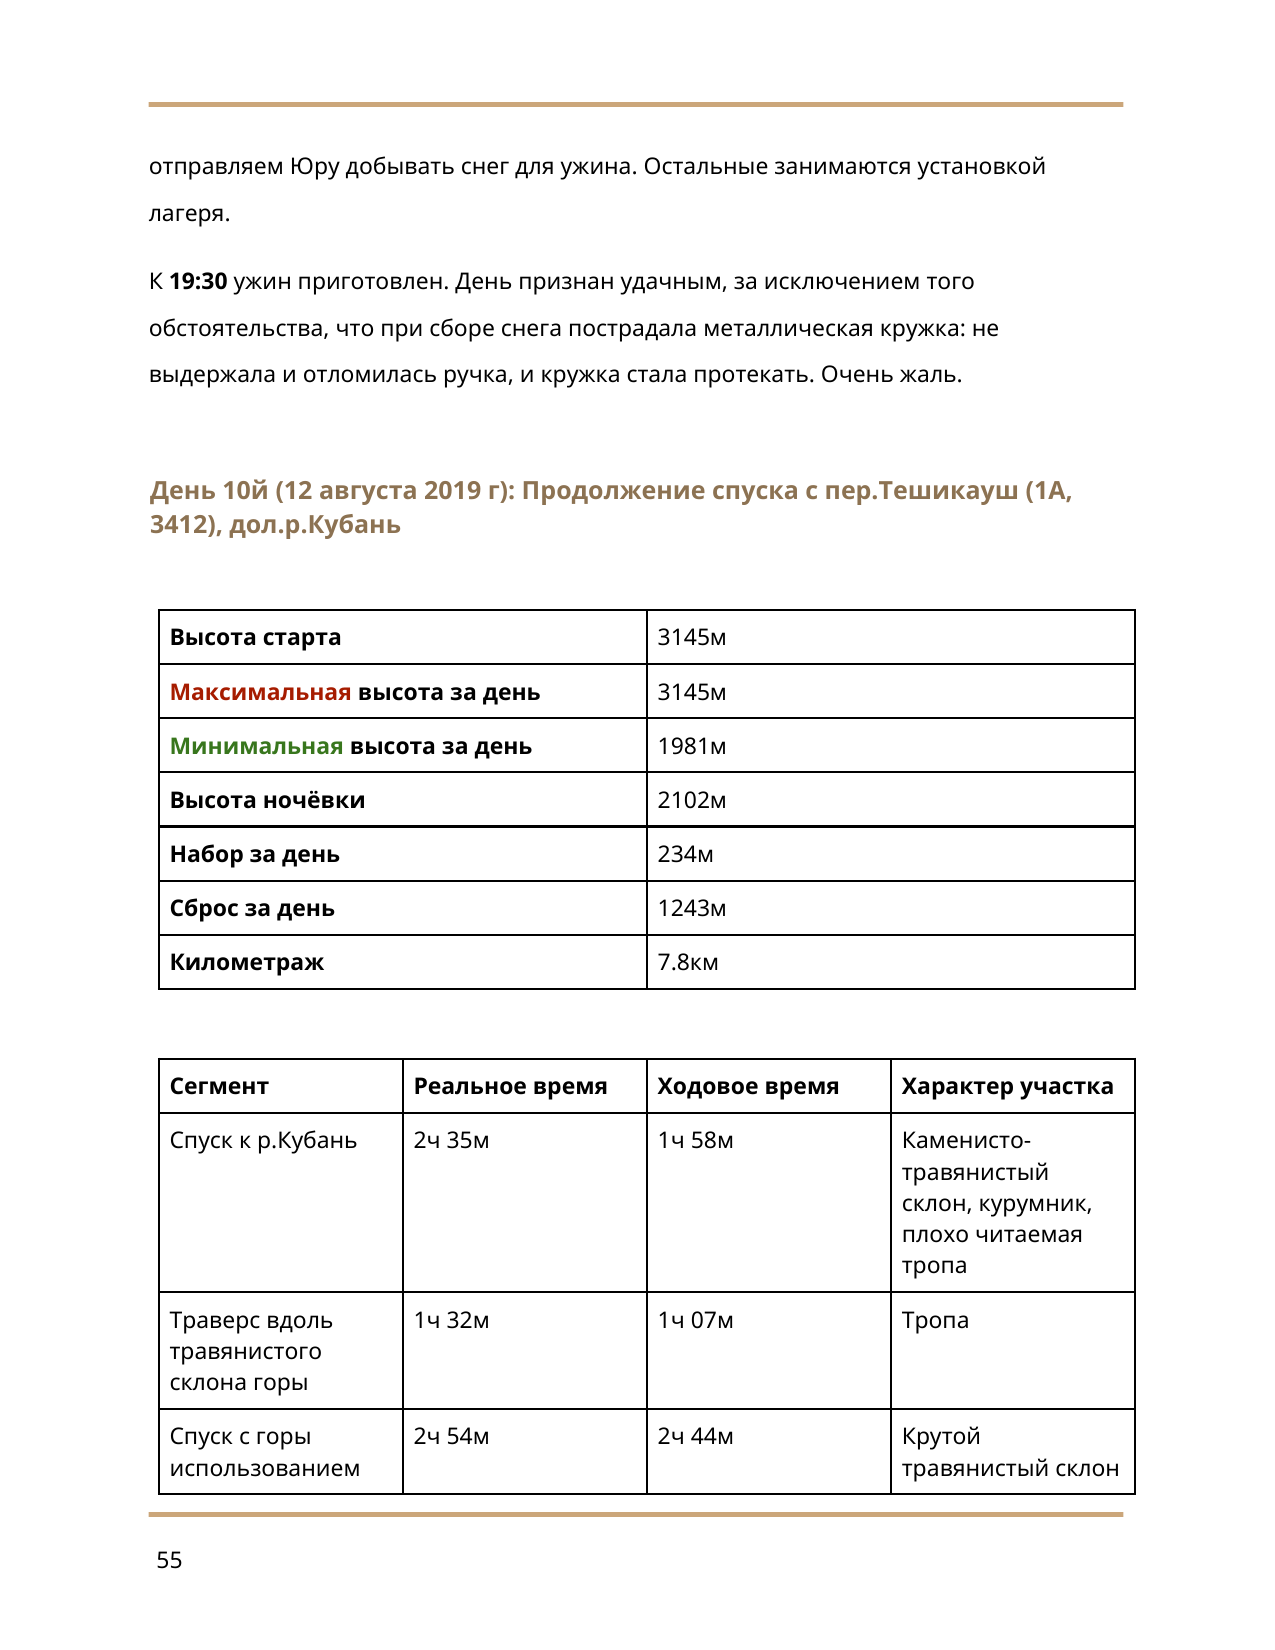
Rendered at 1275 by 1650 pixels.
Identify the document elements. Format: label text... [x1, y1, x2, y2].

table_header Сегмент [160, 1060, 402, 1112]
table_cell Километраж [160, 936, 646, 988]
table_header Ходовое время [648, 1060, 890, 1112]
table_cell Сброс за день [160, 882, 646, 934]
table_header Высота старта [160, 611, 646, 663]
table_cell Траверс вдоль травянистого склона горы [160, 1293, 402, 1408]
table_cell 1981м [648, 719, 1134, 771]
table_cell Спуск с горы использованием [160, 1410, 402, 1493]
table_cell Тропа [892, 1293, 1134, 1408]
table_cell Минимальная высота за день [160, 719, 646, 771]
table_header Реальное время [404, 1060, 646, 1112]
table_cell Набор за день [160, 828, 646, 879]
table_cell 1ч 58м [648, 1114, 890, 1291]
table_cell Максимальная высота за день [160, 665, 646, 717]
table_cell 234м [648, 828, 1134, 879]
table_cell Крутой травянистый склон [892, 1410, 1134, 1493]
text К 19:30 ужин приготовлен. День признан удачным, за исключением того обстоятельства, что при сборе снега пострадала металлическая кружка: не выдержала и отломилась ручка, и кружка стала протекать. Очень жаль. [148, 264, 1125, 389]
table_cell Высота ночёвки [160, 773, 646, 825]
table_cell 1243м [648, 882, 1134, 934]
table_cell 7.8км [648, 936, 1134, 988]
table_cell 2ч 35м [404, 1114, 646, 1291]
table_cell 3145м [648, 665, 1134, 717]
table_cell 2102м [648, 773, 1134, 825]
table_cell 1ч 32м [404, 1293, 646, 1408]
table_header 3145м [648, 611, 1134, 663]
picture [148, 1512, 1124, 1517]
table_cell 1ч 07м [648, 1293, 890, 1408]
text отправляем Юру добывать снег для ужина. Остальные занимаются установкой лагеря. [148, 150, 1125, 228]
table_cell 2ч 54м [404, 1410, 646, 1493]
picture [148, 102, 1124, 107]
table_cell 2ч 44м [648, 1410, 890, 1493]
table_cell Спуск к р.Кубань [160, 1114, 402, 1291]
subtitle День 10й (12 августа 2019 г): Продолжение спуска с пер.Тешикауш (1А, 3412), дол.р.Кубань [150, 473, 1125, 541]
table_cell Каменисто- травянистый склон, курумник, плохо читаемая тропа [892, 1114, 1134, 1291]
table_header Характер участка [892, 1060, 1134, 1112]
